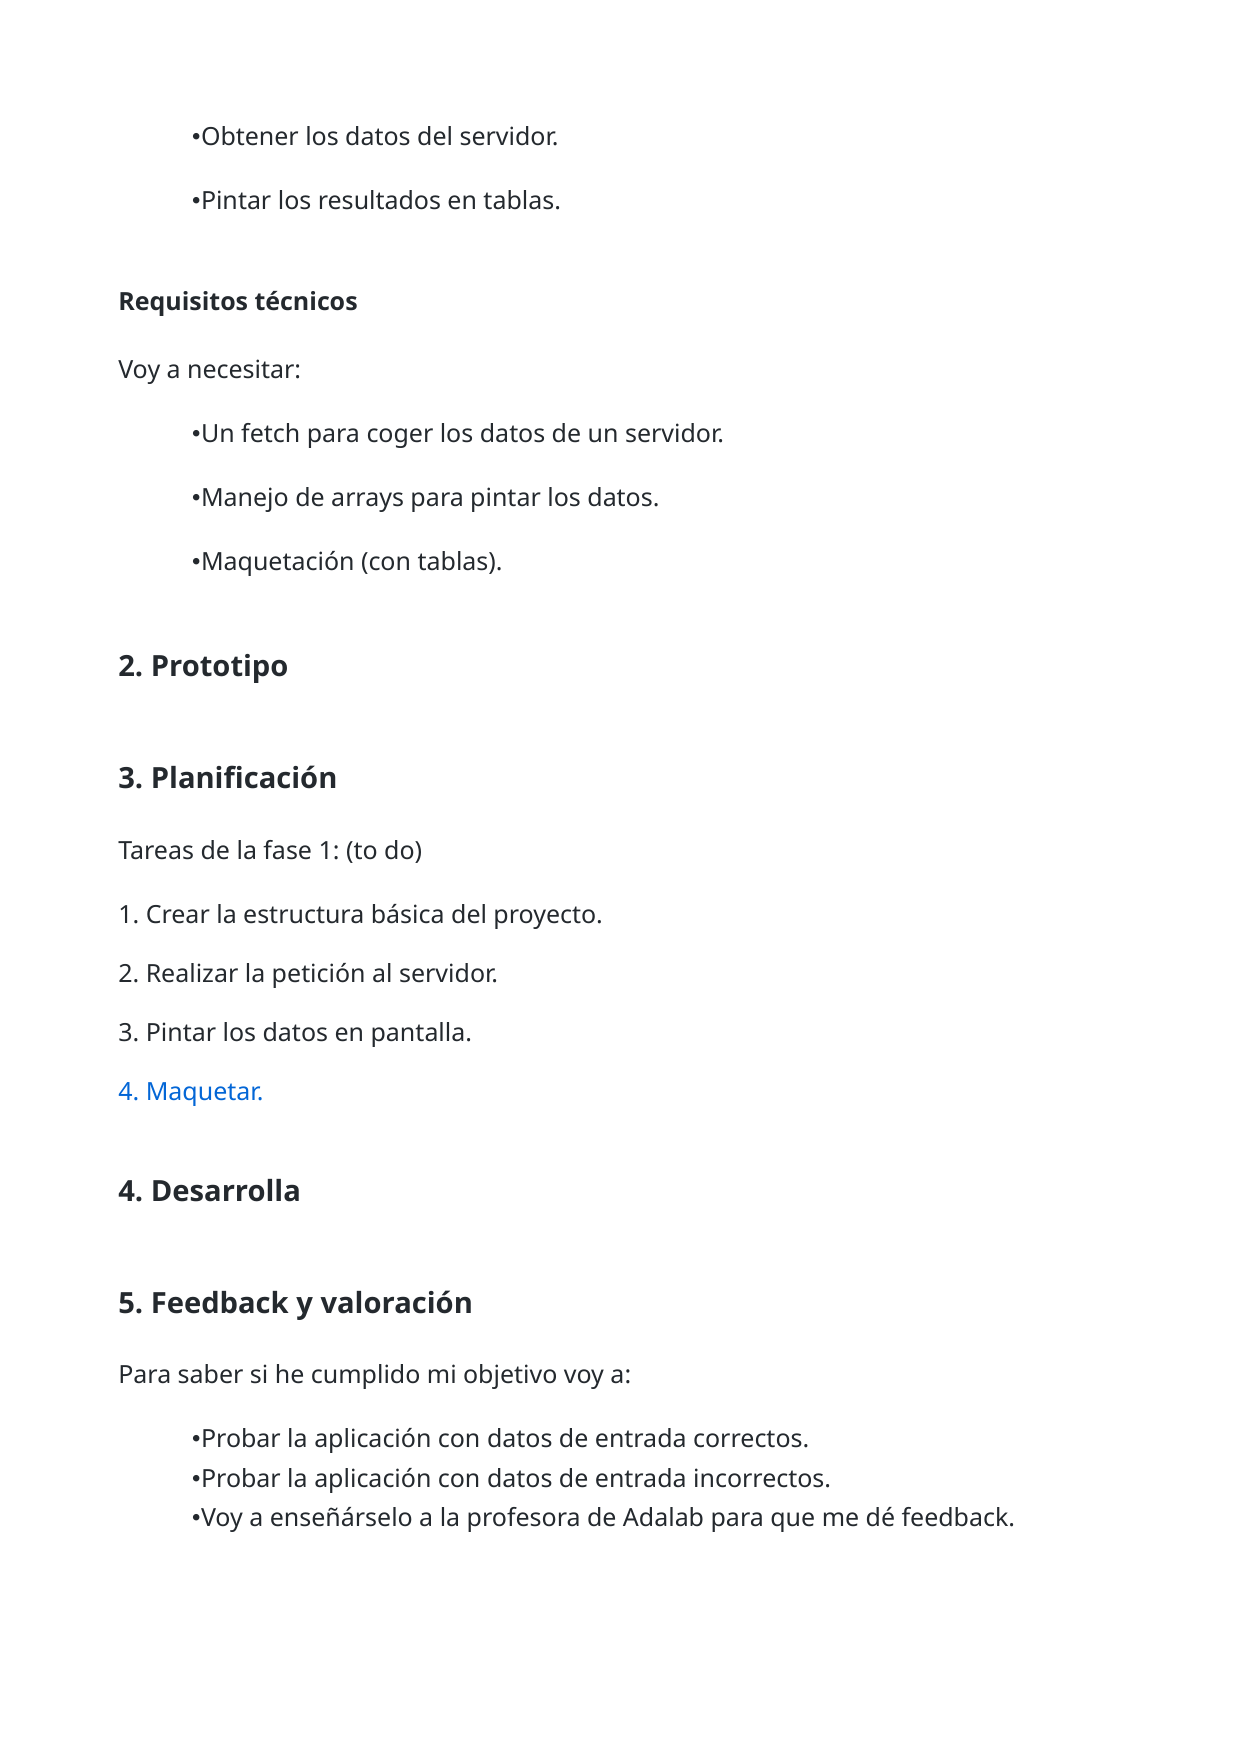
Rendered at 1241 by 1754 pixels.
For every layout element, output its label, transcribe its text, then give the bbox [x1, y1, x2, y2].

text Voy a necesitar: [118, 351, 1122, 386]
subtitle 4. Desarrolla [118, 1170, 1122, 1210]
list Probar la aplicación con datos de entrada correctos. [118, 1421, 1122, 1455]
list Pintar los resultados en tablas. [118, 182, 1122, 216]
list Maquetación (con tablas). [118, 544, 1122, 578]
text Para saber si he cumplido mi objetivo voy a: [118, 1357, 1122, 1391]
text 2. Realizar la petición al servidor. [118, 956, 1122, 989]
subtitle Requisitos técnicos [118, 284, 1122, 318]
text 3. Pintar los datos en pantalla. [118, 1014, 1122, 1049]
text 1. Crear la estructura básica del proyecto. [118, 896, 1122, 931]
list Un fetch para coger los datos de un servidor. [118, 416, 1122, 450]
list Voy a enseñárselo a la profesora de Adalab para que me dé feedback. [118, 1499, 1122, 1533]
list Obtener los datos del servidor. [118, 118, 1122, 152]
list Probar la aplicación con datos de entrada incorrectos. [118, 1460, 1122, 1494]
subtitle 5. Feedback y valoración [118, 1282, 1122, 1322]
text 4. Maquetar. [118, 1074, 1122, 1108]
subtitle 3. Planificación [118, 758, 1122, 797]
text Tareas de la fase 1: (to do) [118, 832, 1122, 866]
list Manejo de arrays para pintar los datos. [118, 480, 1122, 514]
subtitle 2. Prototipo [118, 646, 1122, 685]
